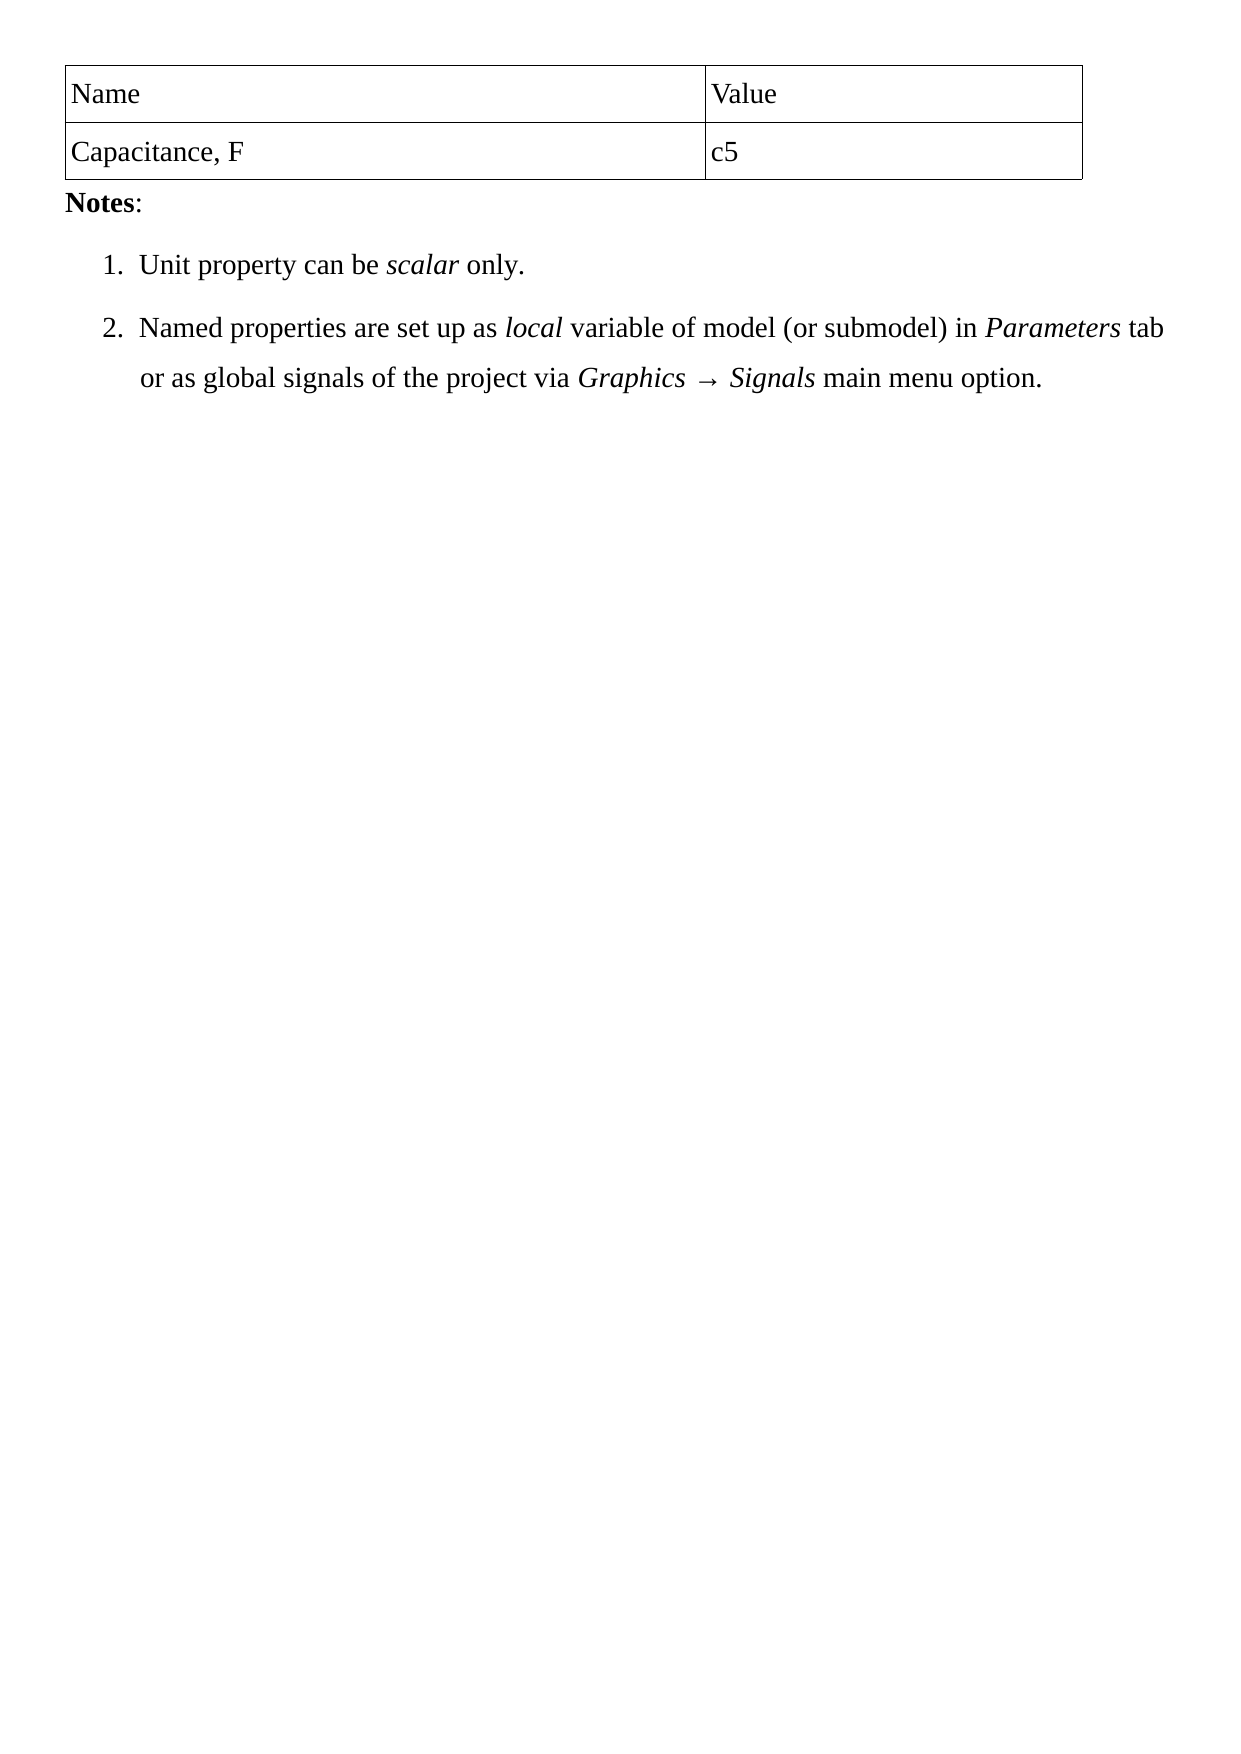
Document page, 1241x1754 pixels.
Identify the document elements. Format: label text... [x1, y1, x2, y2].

table_cell Capacitance, F [66, 123, 705, 179]
table_cell с5 [706, 123, 1082, 179]
table_cell Value [706, 66, 1082, 122]
table_cell The unit represents a non-linear resistance model described by the following differential equation: , where is for difference of potentials, V; is for capacitance, F; is for current, А. Unit of “Integrator” type is not allowed to be directly used for current calculations since it would lead to one-step delay and non-convergence of numerical diagram implemented in this method for making electric circuit models. Thus, an implicit calculation pattern for inductance (and capacitance, as well) elements shall be applied here. This differential equation can be reduced to an algebraic one by means of approximation of its derivate using the Euler inverse formula in the simplest case: , where: is for difference of potentials of nodes at step n+1, to which this element is connected; is for difference of potentials of nodes at step n, to which this element is connected; is for step of integration; is for current through element at step n+1; In accordance with this relation the capacitance can be represented as a linear resistance with conductivity equal to: , with current source equal to: . Figure 1 – Internal structure of unit “Ideal electric capacitance” Figure 1 shows a capacitance approximation diagram correspondent to the above mentioned relations and graphically represented in the development environment for SimInTech-4 programming system. Property: Capacitance, F – a number defining the capacitance value. Examples for filling in the dialog window for unit properties: Notes: Unit property can be scalar only. Named properties are set up as local variable of model (or submodel) in Parameters tab or as global signals of the project via Graphics → Signals main menu option. [59, 59, 1181, 405]
table_cell Name [66, 66, 705, 122]
